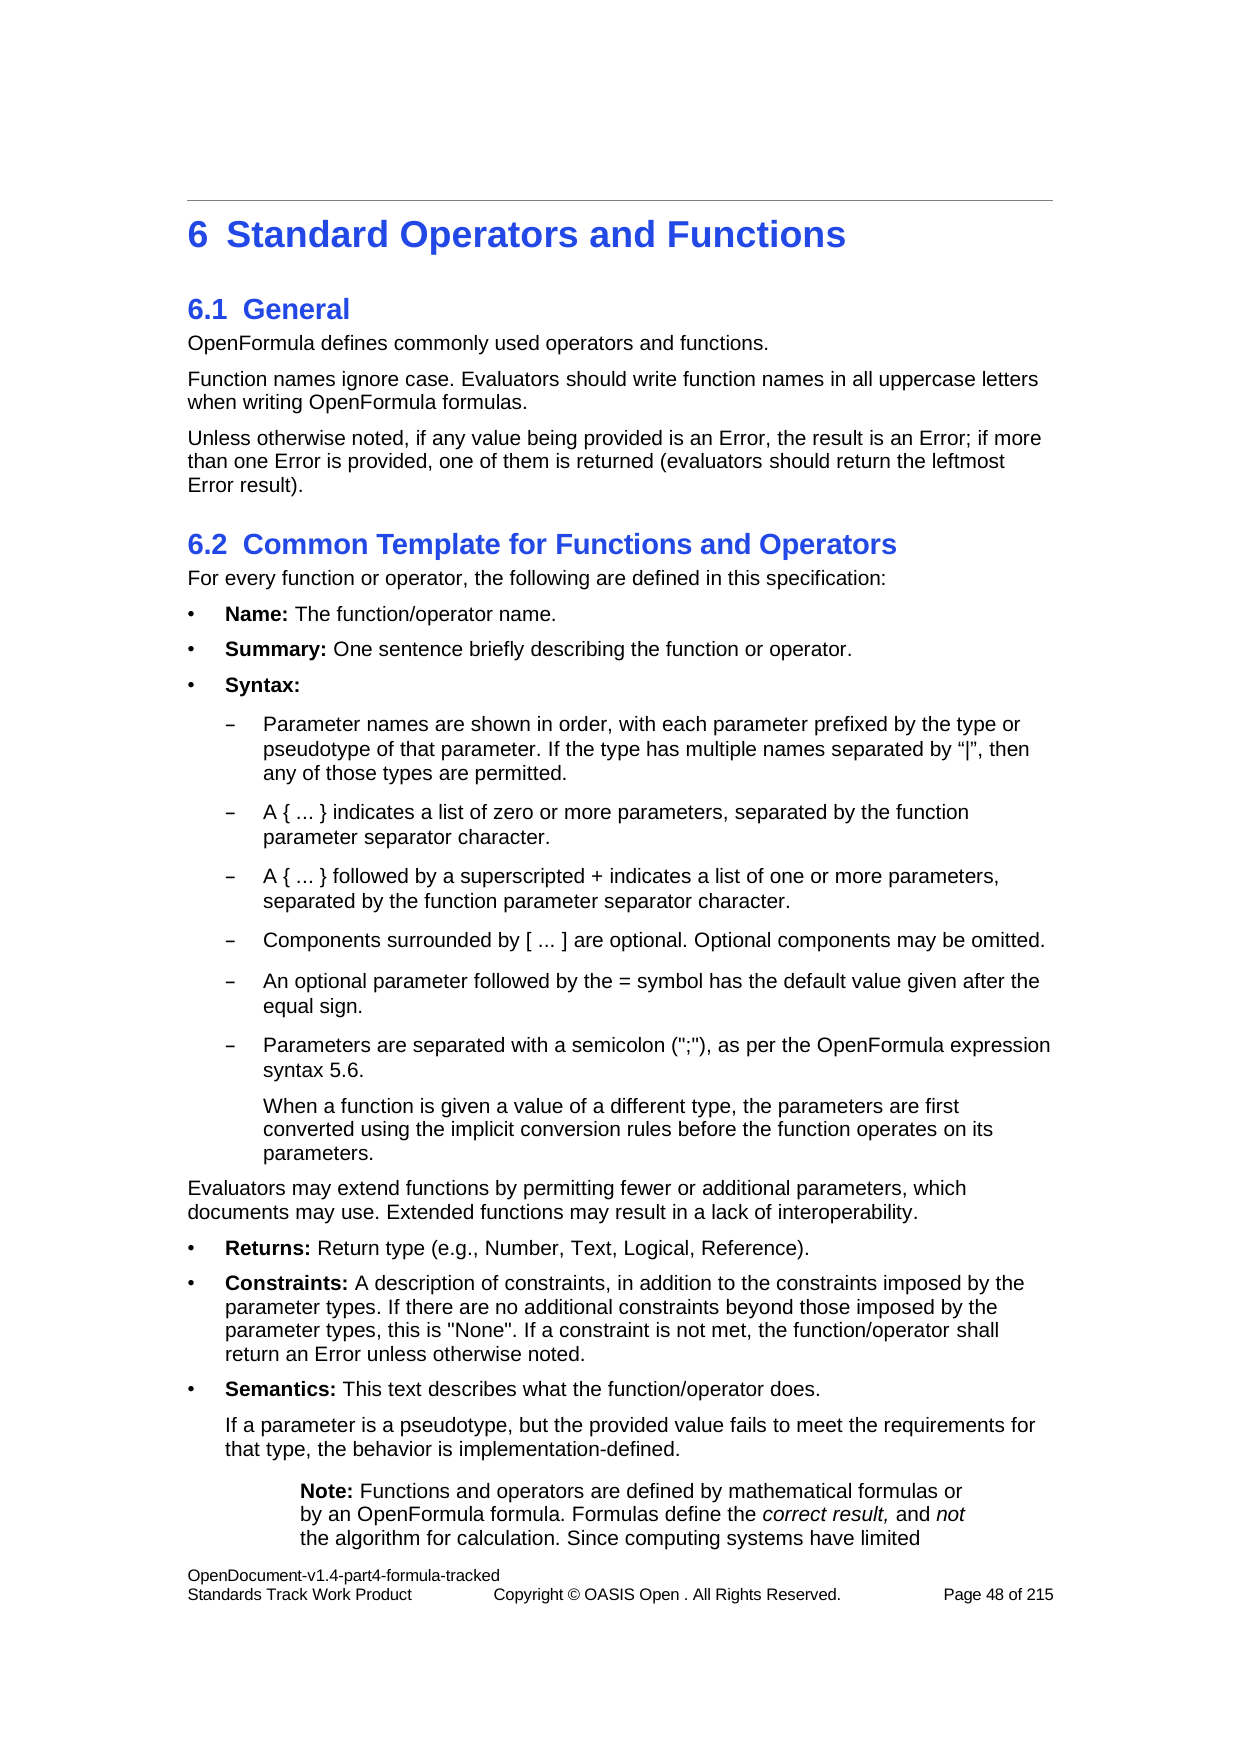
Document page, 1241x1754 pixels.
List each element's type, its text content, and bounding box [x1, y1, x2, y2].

text Unless otherwise noted, if any value being provided is an Error, the result is an Error; if more than one Error is provided, one of them is returned (evaluators should return the leftmost Error result). [187, 426, 1053, 497]
list Name: The function/operator name. [187, 602, 1053, 626]
subtitle General [187, 293, 1053, 326]
text Evaluators may extend functions by permitting fewer or additional parameters, which documents may use. Extended functions may result in a lack of interoperability. [187, 1177, 1053, 1224]
list Summary: One sentence briefly describing the function or operator. [187, 638, 1053, 661]
text For every function or operator, the following are defined in this specification: [187, 567, 1053, 590]
list Parameter names are shown in order, with each parameter prefixed by the type or pseudotype of that parameter. If the type has multiple names separated by “|”, then any of those types are permitted. [225, 709, 1053, 785]
list Components surrounded by [ ... ] are optional. Optional components may be omitted. [225, 925, 1053, 954]
list If a parameter is a pseudotype, but the provided value fails to meet the requirements for that type, the behavior is implementation-defined. [187, 1413, 1053, 1461]
list Constraints: A description of constraints, in addition to the constraints imposed by the parameter types. If there are no additional constraints beyond those imposed by the parameter types, this is "None". If a constraint is not met, the function/operator shall return an Error unless otherwise noted. [187, 1272, 1053, 1366]
list A { ... } followed by a superscripted + indicates a list of one or more parameters, separated by the function parameter separator character. [225, 861, 1053, 913]
list Syntax: [187, 673, 1053, 697]
text OpenFormula defines commonly used operators and functions. [187, 332, 1053, 355]
list Semantics: This text describes what the function/operator does. [187, 1378, 1053, 1401]
list A { ... } indicates a list of zero or more parameters, separated by the function parameter separator character. [225, 797, 1053, 849]
list When a function is given a value of a different type, the parameters are first converted using the implicit conversion rules before the function operates on its parameters. [225, 1094, 1053, 1165]
subtitle Standard Operators and Functions [187, 201, 1053, 256]
list Returns: Return type (e.g., Number, Text, Logical, Reference). [187, 1236, 1053, 1259]
list Note: Functions and operators are defined by mathematical formulas or by an OpenFormula formula. Formulas define the correct result, and not the algorithm for calculation. Since computing systems have limited [262, 1479, 978, 1550]
list An optional parameter followed by the = symbol has the default value given after the equal sign. [225, 966, 1053, 1018]
subtitle Common Template for Functions and Operators [187, 528, 1053, 561]
text Function names ignore case. Evaluators should write function names in all uppercase letters when writing OpenFormula formulas. [187, 367, 1053, 414]
list Parameters are separated with a semicolon (";"), as per the OpenFormula expression syntax 5.6. [225, 1030, 1053, 1082]
